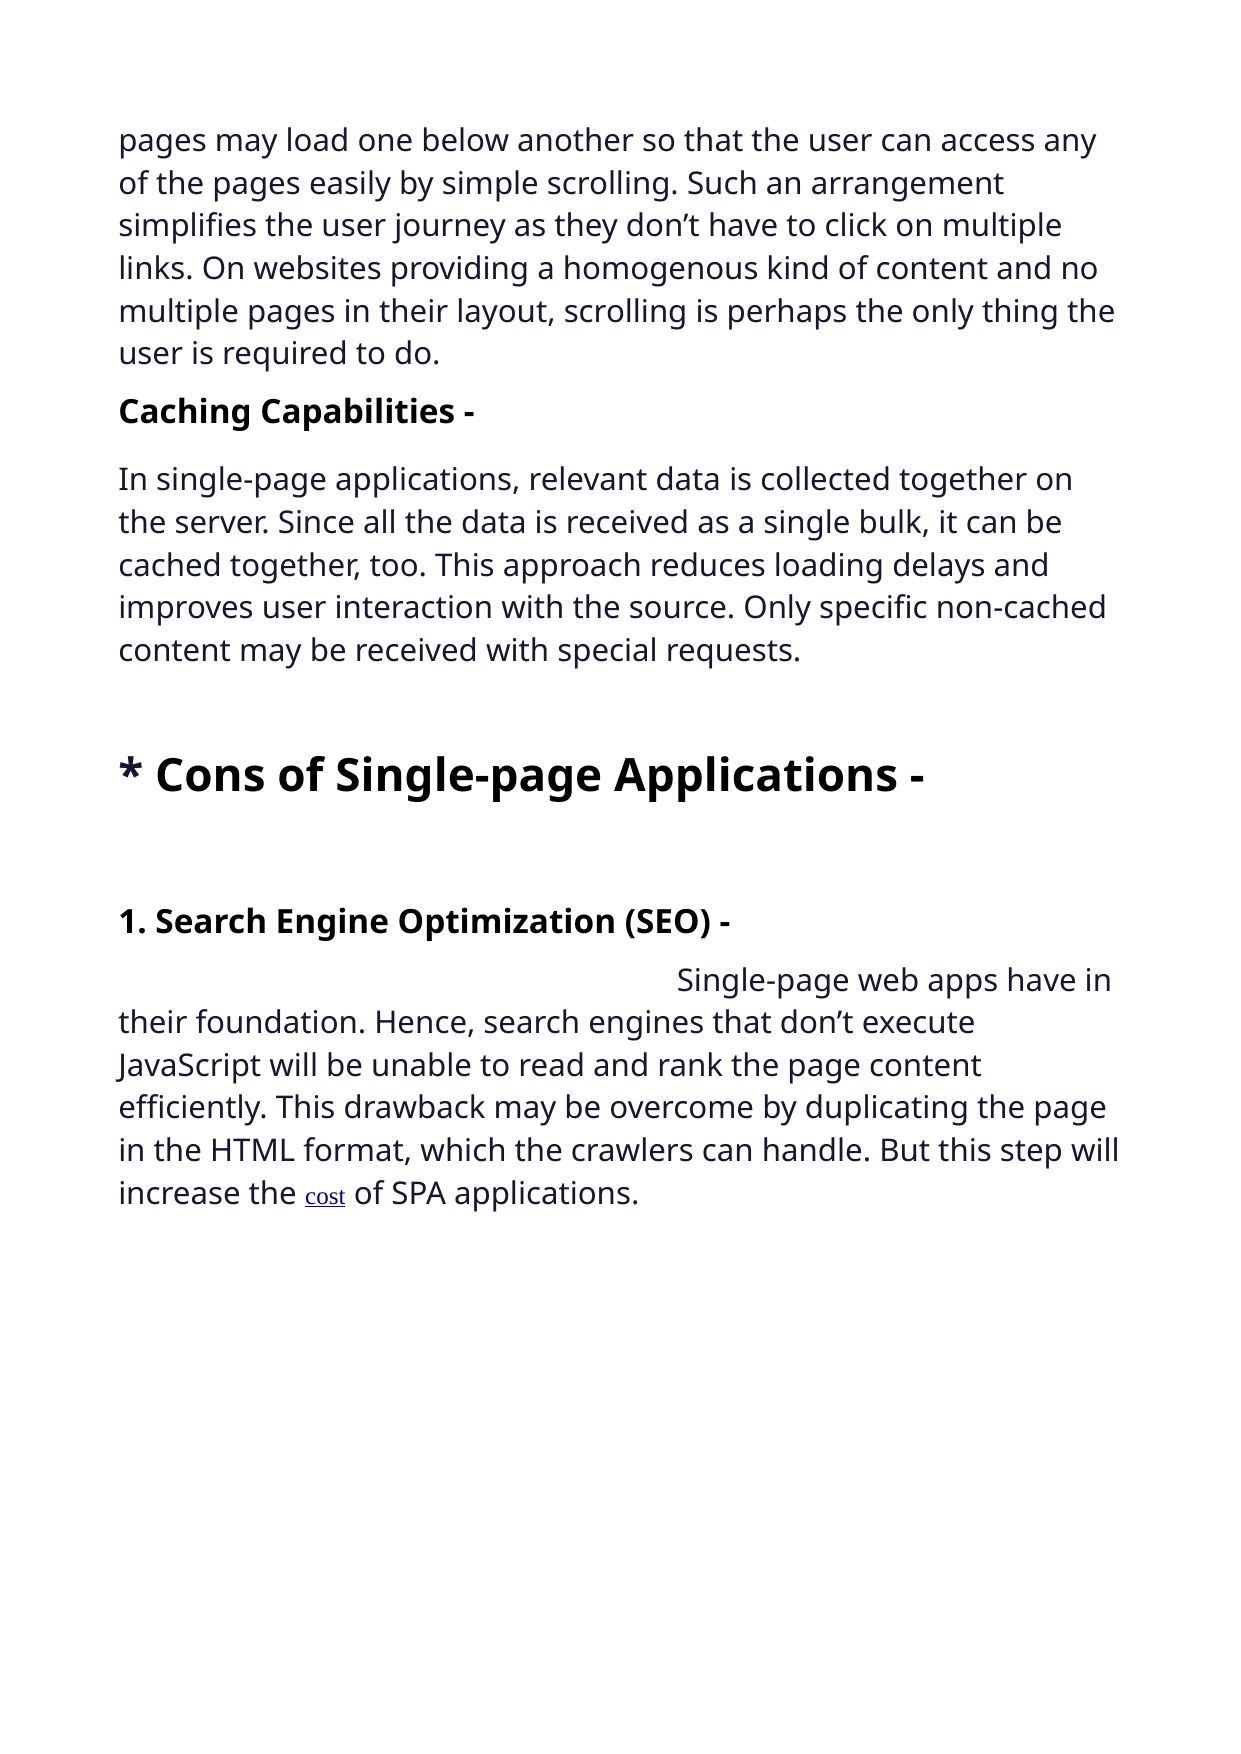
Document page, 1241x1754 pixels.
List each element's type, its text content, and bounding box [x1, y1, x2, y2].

text In single-page applications, relevant data is collected together on the server. Since all the data is received as a single bulk, it can be cached together, too. This approach reduces loading delays and improves user interaction with the source. Only specific non-cached content may be received with special requests. [118, 457, 1122, 670]
subtitle 1. Search Engine Optimization (SEO) - [118, 898, 1122, 943]
text * Cons of Single-page Applications - [118, 742, 1122, 804]
text pages may load one below another so that the user can access any of the pages easily by simple scrolling. Such an arrangement simplifies the user journey as they don’t have to click on multiple links. On websites providing a homogenous kind of content and no multiple pages in their layout, scrolling is perhaps the only thing the user is required to do. [118, 118, 1122, 374]
subtitle Caching Capabilities - [118, 388, 1122, 434]
text Single-page web apps have in their foundation. Hence, search engines that don’t execute JavaScript will be unable to read and rank the page content efficiently. This drawback may be overcome by duplicating the page in the HTML format, which the crawlers can handle. But this step will increase the cost of SPA applications. [118, 958, 1122, 1213]
